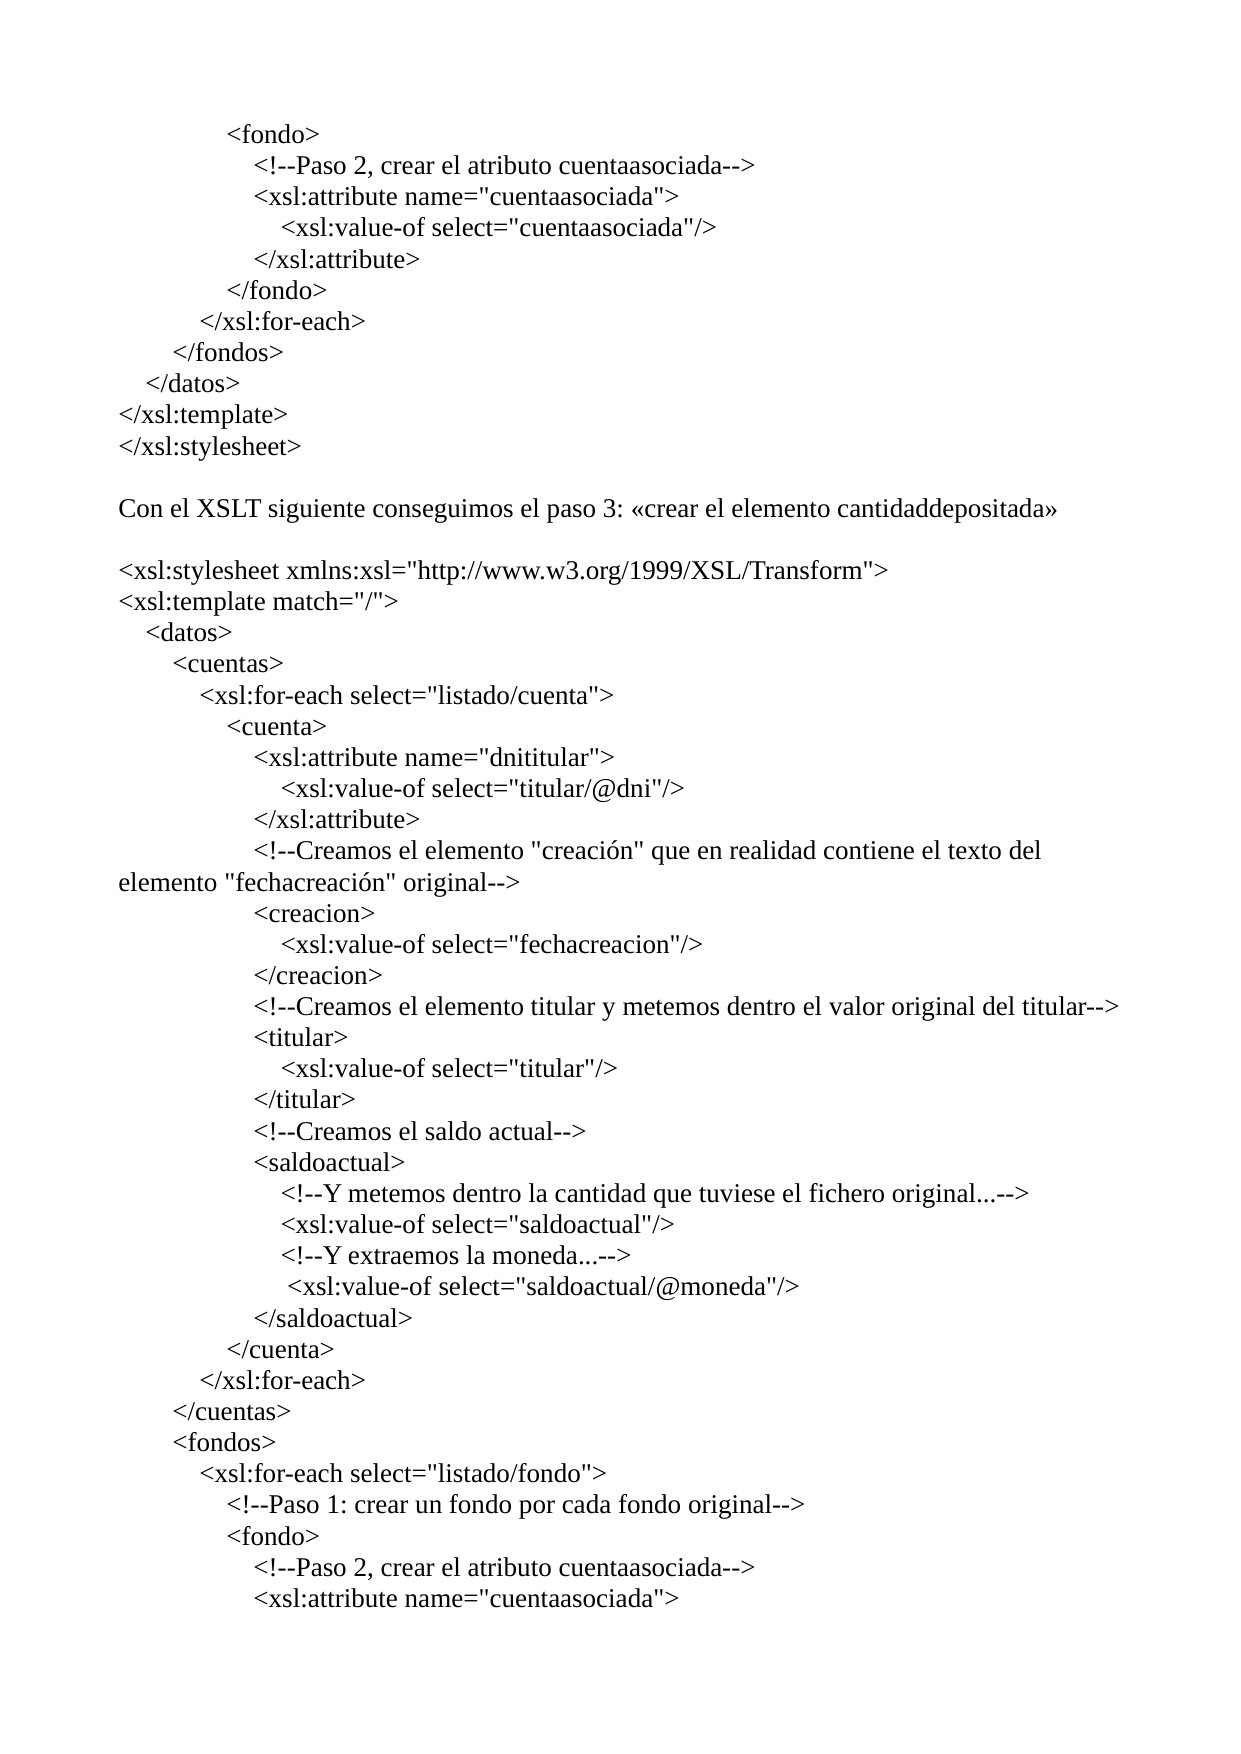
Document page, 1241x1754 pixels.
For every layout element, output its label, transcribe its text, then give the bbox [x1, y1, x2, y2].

text <xsl:value-of select="fechacreacion"/> [118, 928, 1122, 959]
text <xsl:for-each select="listado/fondo"> [118, 1457, 1122, 1488]
text <xsl:value-of select="saldoactual"/> [118, 1208, 1122, 1239]
text <saldoactual> [118, 1146, 1122, 1177]
text <xsl:attribute name="dnititular"> [118, 741, 1122, 772]
text <datos> [118, 616, 1122, 648]
text <creacion> [118, 897, 1122, 928]
text </xsl:attribute> [118, 803, 1122, 834]
text <xsl:attribute name="cuentaasociada"> [118, 1582, 1122, 1613]
text </xsl:for-each> [118, 1364, 1122, 1395]
text <!--Paso 2, crear el atributo cuentaasociada--> [118, 1551, 1122, 1582]
text <!--Creamos el elemento "creación" que en realidad contiene el texto del elemento "fechacreación" original--> [118, 834, 1122, 897]
text <xsl:stylesheet xmlns:xsl="http://www.w3.org/1999/XSL/Transform"> [118, 554, 1122, 585]
text </xsl:for-each> [118, 305, 1122, 336]
text </cuentas> [118, 1395, 1122, 1426]
text <cuenta> [118, 710, 1122, 741]
text <titular> [118, 1021, 1122, 1052]
text <xsl:value-of select="saldoactual/@moneda"/> [118, 1271, 1122, 1302]
text <!--Creamos el saldo actual--> [118, 1115, 1122, 1146]
text <xsl:value-of select="titular"/> [118, 1052, 1122, 1084]
text </datos> [118, 367, 1122, 398]
text <!--Y extraemos la moneda...--> [118, 1239, 1122, 1271]
text Con el XSLT siguiente conseguimos el paso 3: «crear el elemento cantidaddepositada» [118, 492, 1122, 523]
text </titular> [118, 1084, 1122, 1115]
text </creacion> [118, 959, 1122, 990]
text </xsl:stylesheet> [118, 429, 1122, 461]
text <xsl:template match="/"> [118, 585, 1122, 616]
text </saldoactual> [118, 1302, 1122, 1333]
text <!--Paso 1: crear un fondo por cada fondo original--> [118, 1488, 1122, 1520]
text <fondo> [118, 1520, 1122, 1551]
text <xsl:for-each select="listado/cuenta"> [118, 679, 1122, 710]
text <cuentas> [118, 648, 1122, 679]
text </xsl:attribute> [118, 243, 1122, 274]
text <xsl:value-of select="titular/@dni"/> [118, 772, 1122, 803]
text </cuenta> [118, 1333, 1122, 1364]
text <xsl:value-of select="cuentaasociada"/> [118, 212, 1122, 243]
text <!--Paso 2, crear el atributo cuentaasociada--> [118, 149, 1122, 180]
text </fondo> [118, 274, 1122, 305]
text <fondos> [118, 1426, 1122, 1457]
text <!--Y metemos dentro la cantidad que tuviese el fichero original...--> [118, 1177, 1122, 1208]
text </xsl:template> [118, 398, 1122, 429]
text <!--Creamos el elemento titular y metemos dentro el valor original del titular--> [118, 990, 1122, 1021]
text <xsl:attribute name="cuentaasociada"> [118, 180, 1122, 212]
text </fondos> [118, 336, 1122, 367]
text <fondo> [118, 118, 1122, 149]
